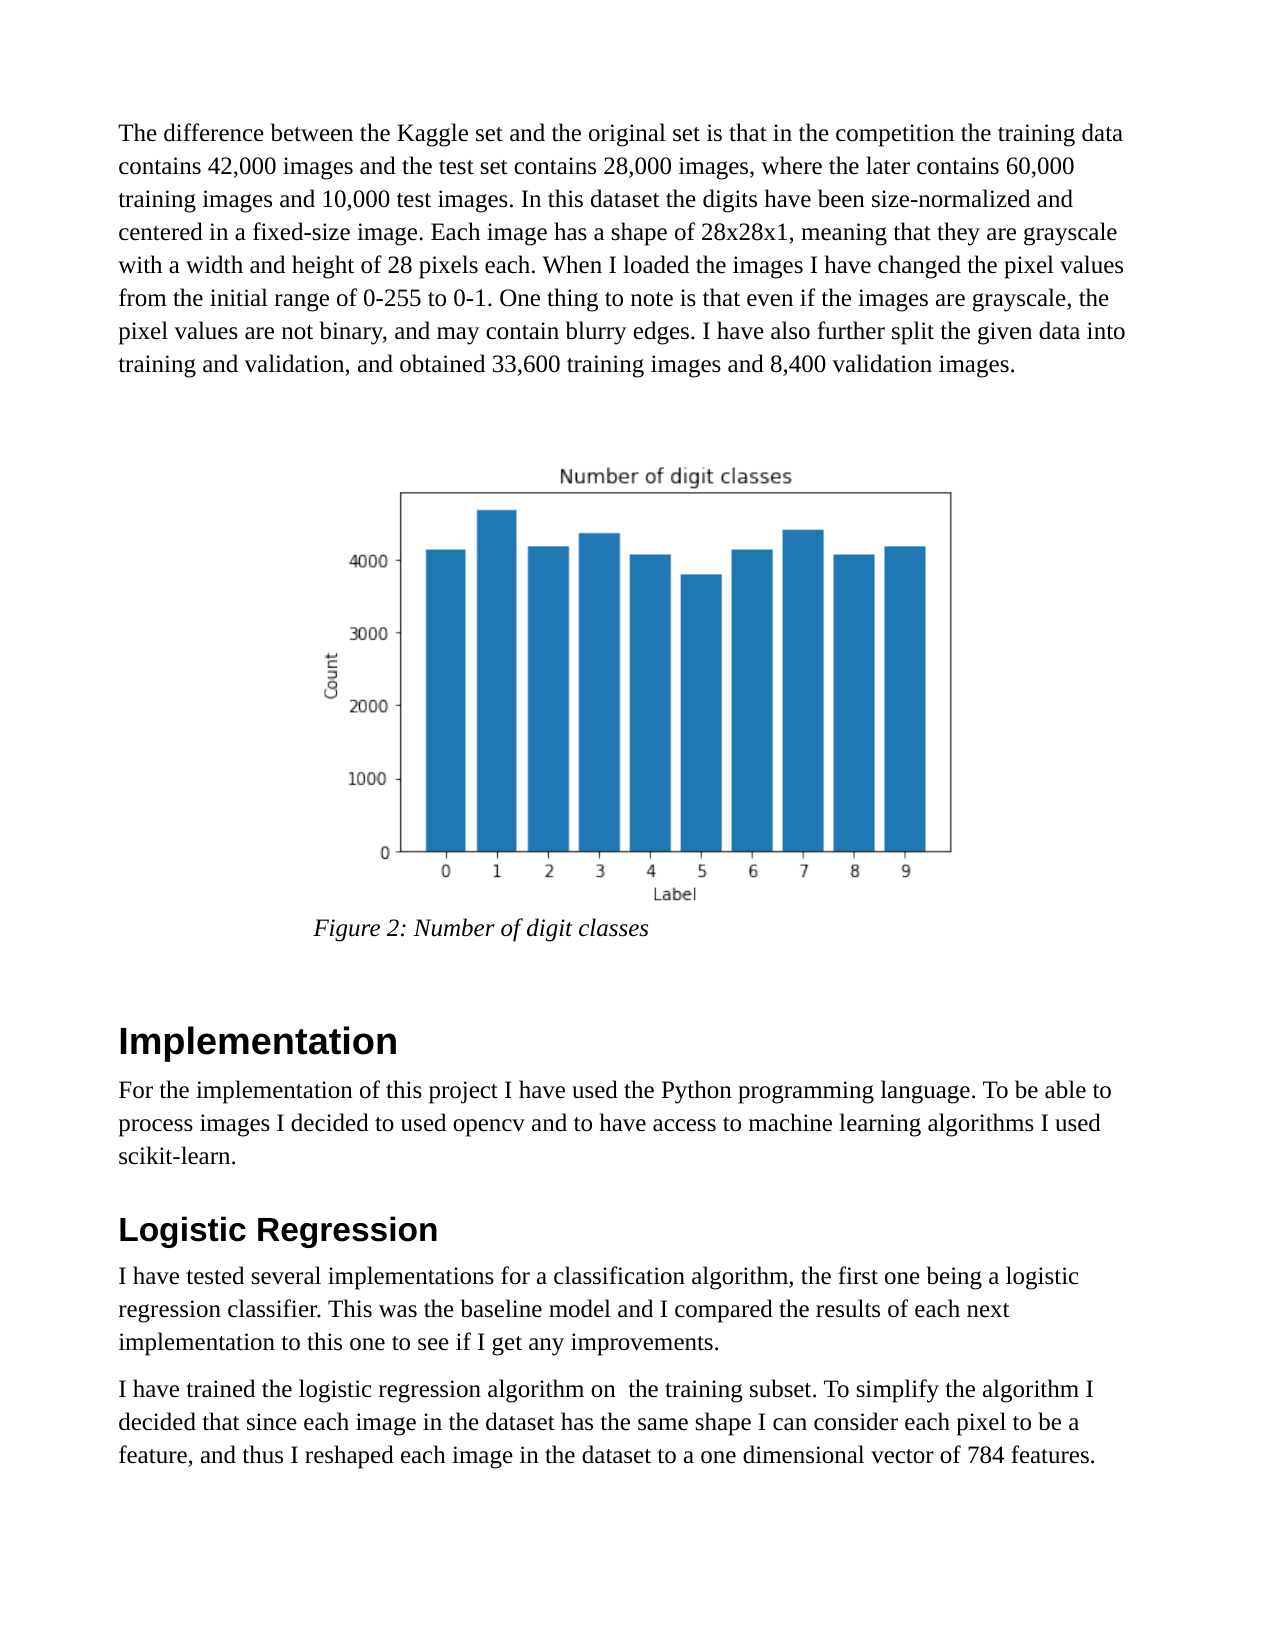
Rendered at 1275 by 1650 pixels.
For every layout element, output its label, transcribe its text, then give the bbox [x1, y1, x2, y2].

text Figure 2: Number of digit classes [313, 914, 962, 942]
text For the implementation of this project I have used the Python programming language. To be able to process images I decided to used opencv and to have access to machine learning algorithms I used scikit-learn. [118, 1075, 1157, 1170]
text I have trained the logistic regression algorithm on the training subset. To simplify the algorithm I decided that since each image in the dataset has the same shape I can consider each pixel to be a feature, and thus I reshaped each image in the dataset to a one dimensional vector of 784 features. [118, 1374, 1157, 1469]
text The difference between the Kaggle set and the original set is that in the competition the training data contains 42,000 images and the test set contains 28,000 images, where the later contains 60,000 training images and 10,000 test images. In this dataset the digits have been size-normalized and centered in a fixed-size image. Each image has a shape of 28x28x1, meaning that they are grayscale with a width and height of 28 pixels each. When I loaded the images I have changed the pixel values from the initial range of 0-255 to 0-1. One thing to note is that even if the images are grayscale, the pixel values are not binary, and may contain blurry edges. I have also further split the given data into training and validation, and obtained 33,600 training images and 8,400 validation images. [118, 118, 1157, 378]
picture [313, 457, 962, 914]
subtitle Logistic Regression [118, 1209, 1157, 1248]
subtitle Implementation [118, 1019, 1157, 1063]
text I have tested several implementations for a classification algorithm, the first one being a logistic regression classifier. This was the baseline model and I compared the results of each next implementation to this one to see if I get any improvements. [118, 1261, 1157, 1356]
